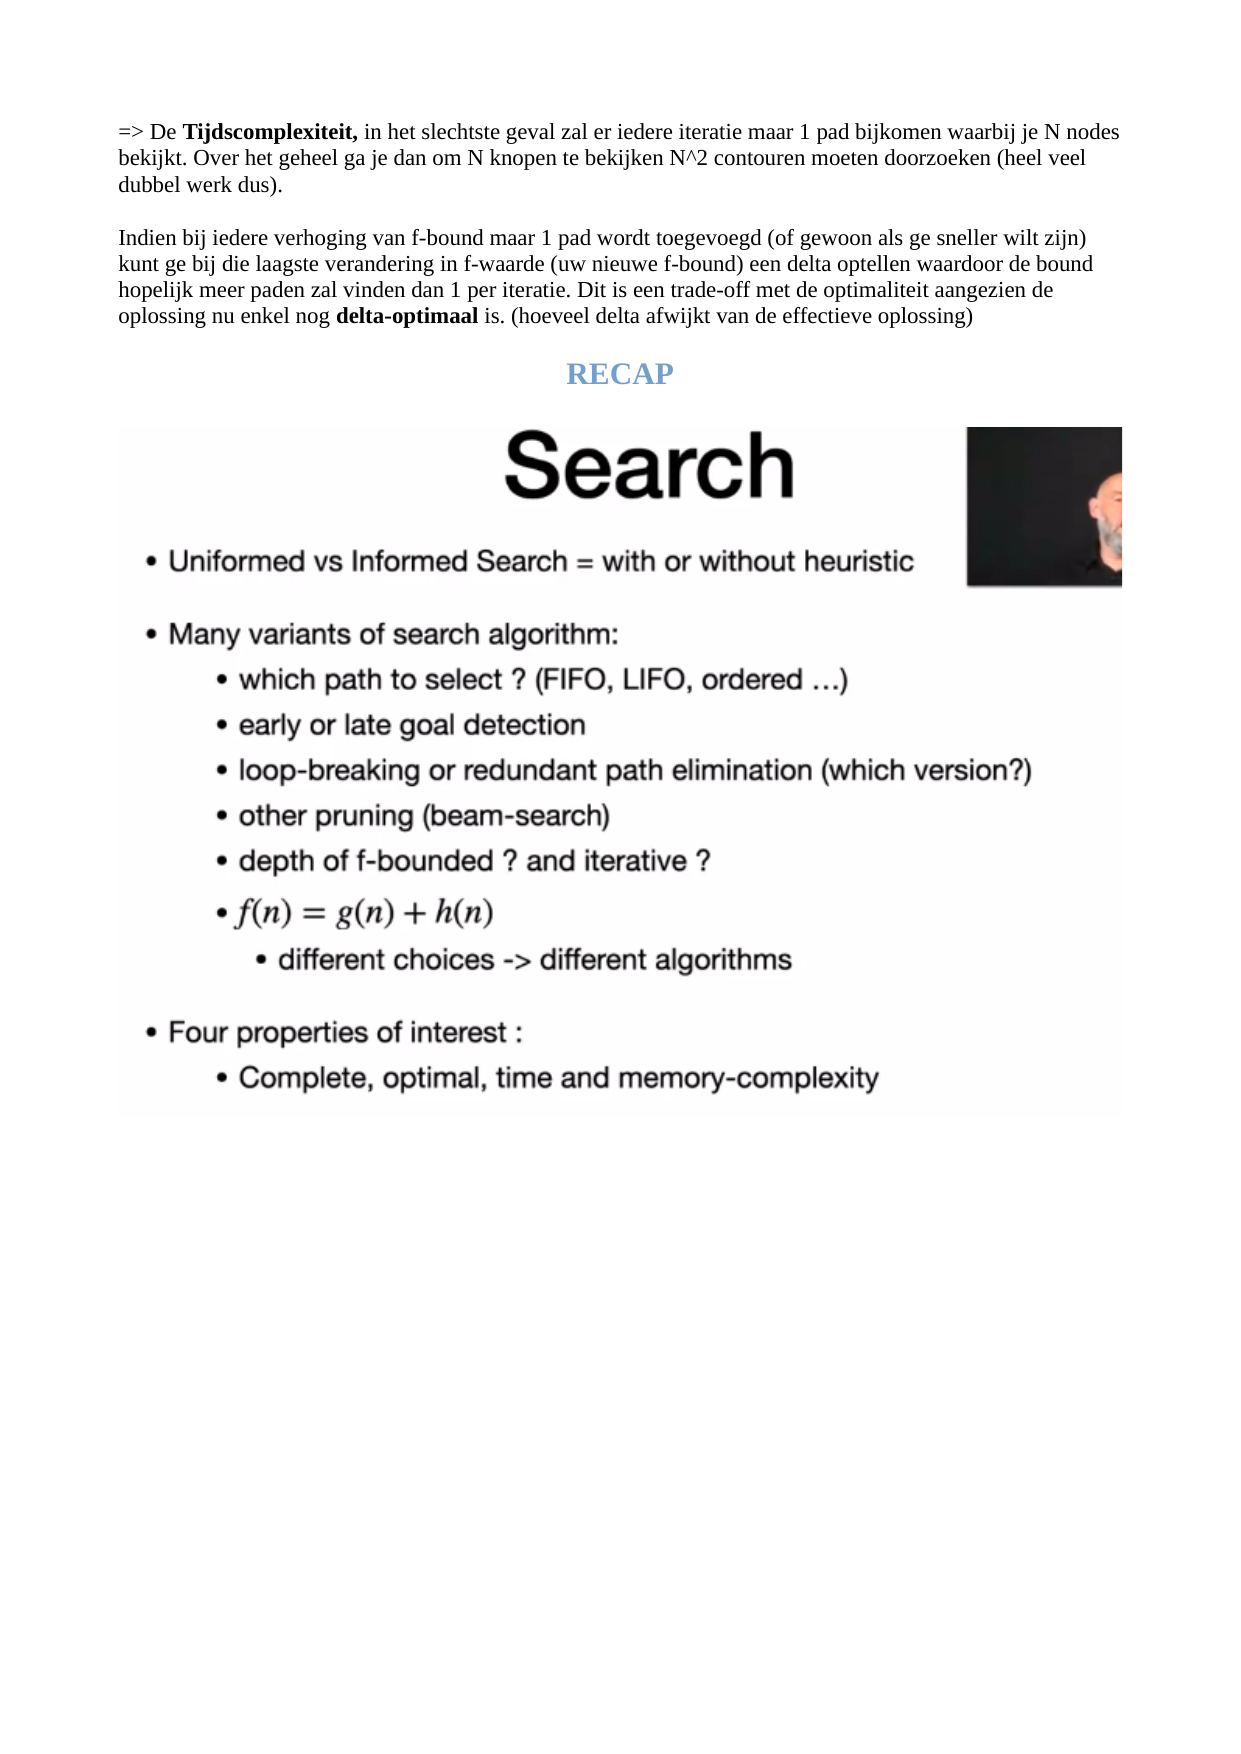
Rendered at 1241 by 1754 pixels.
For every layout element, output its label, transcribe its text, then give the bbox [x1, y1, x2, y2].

text Indien bij iedere verhoging van f-bound maar 1 pad wordt toegevoegd (of gewoon als ge sneller wilt zijn) kunt ge bij die laagste verandering in f-waarde (uw nieuwe f-bound) een delta optellen waardoor de bound hopelijk meer paden zal vinden dan 1 per iteratie. Dit is een trade-off met de optimaliteit aangezien de oplossing nu enkel nog delta-optimaal is. (hoeveel delta afwijkt van de effectieve oplossing) [118, 223, 1122, 329]
text => De Tijdscomplexiteit, in het slechtste geval zal er iedere iteratie maar 1 pad bijkomen waarbij je N nodes bekijkt. Over het geheel ga je dan om N knopen te bekijken N^2 contouren moeten doorzoeken (heel veel dubbel werk dus). [118, 118, 1122, 197]
picture [118, 427, 1123, 1118]
text RECAP [118, 355, 1122, 391]
